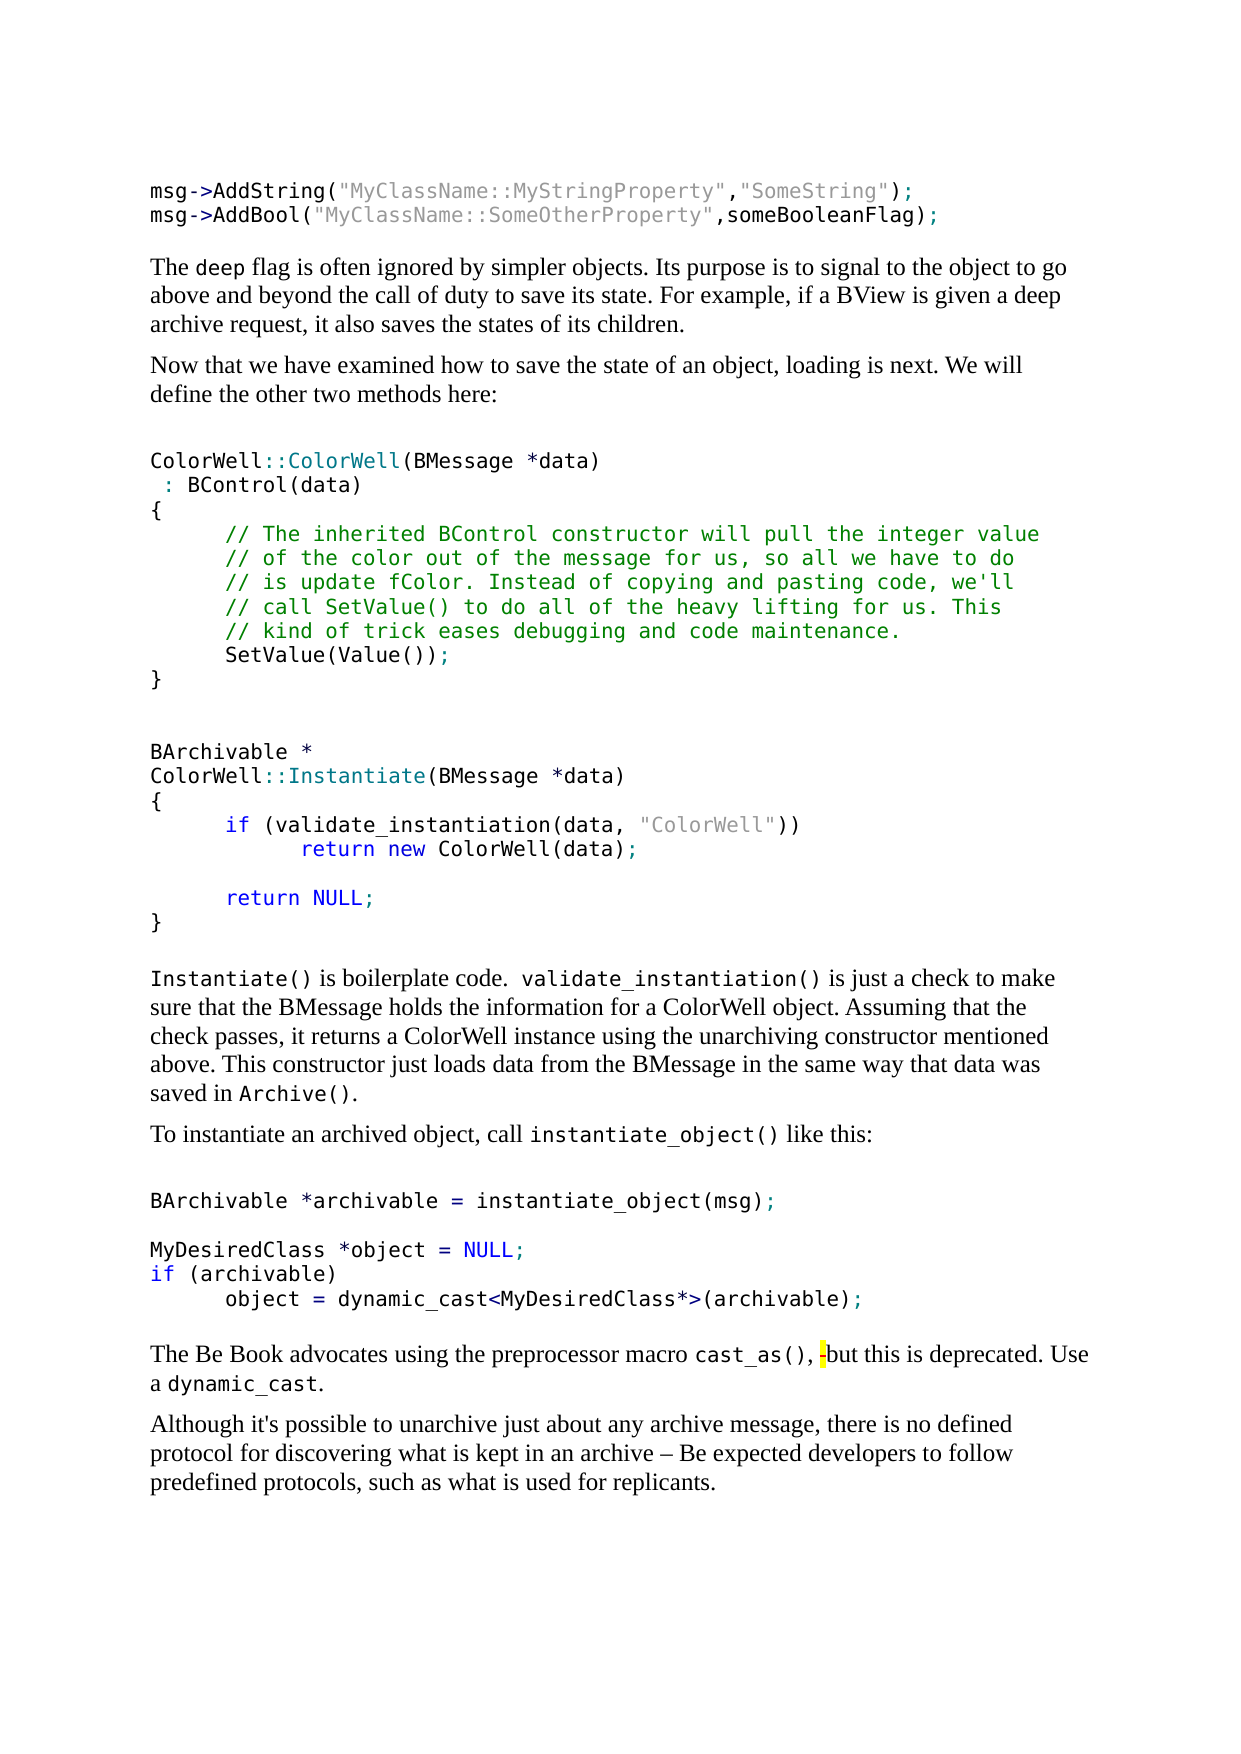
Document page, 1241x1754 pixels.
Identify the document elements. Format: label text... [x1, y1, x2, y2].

text msg->AddBool("MyClassName::SomeOtherProperty",someBooleanFlag); [150, 203, 1090, 227]
text } [150, 667, 1090, 692]
text Instantiate() is boilerplate code. validate_instantiation() is just a check to make sure that the BMessage holds the information for a ColorWell object. Assuming that the check passes, it returns a ColorWell instance using the unarchiving constructor mentioned above. This constructor just loads data from the BMessage in the same way that data was saved in Archive(). [150, 963, 1090, 1107]
text ColorWell::ColorWell(BMessage *data) [150, 449, 1090, 473]
text The Be Book advocates using the preprocessor macro cast_as(), but this is deprecated. Use a dynamic_cast. [150, 1339, 1090, 1397]
text object = dynamic_cast<MyDesiredClass*>(archivable); [150, 1287, 1090, 1311]
text MyDesiredClass *object = NULL; [150, 1238, 1090, 1262]
text return new ColorWell(data); [150, 837, 1090, 862]
text msg->AddString("MyClassName::MyStringProperty","SomeString"); [150, 179, 1090, 203]
text // is update fColor. Instead of copying and pasting code, we'll [150, 570, 1090, 595]
text // kind of trick eases debugging and code maintenance. [150, 619, 1090, 643]
text SetValue(Value()); [150, 643, 1090, 667]
text return NULL; [150, 886, 1090, 910]
text // of the color out of the message for us, so all we have to do [150, 546, 1090, 570]
text // call SetValue() to do all of the heavy lifting for us. This [150, 595, 1090, 619]
text if (validate_instantiation(data, "ColorWell")) [150, 813, 1090, 837]
text To instantiate an archived object, call instantiate_object() like this: [150, 1119, 1090, 1148]
text ColorWell::Instantiate(BMessage *data) [150, 764, 1090, 789]
text // The inherited BControl constructor will pull the integer value [150, 522, 1090, 546]
text BArchivable *archivable = instantiate_object(msg); [150, 1189, 1090, 1214]
text { [150, 498, 1090, 522]
text Although it's possible to unarchive just about any archive message, there is no defined protocol for discovering what is kept in an archive – Be expected developers to follow predefined protocols, such as what is used for replicants. [150, 1409, 1090, 1496]
text The deep flag is often ignored by simpler objects. Its purpose is to signal to the object to go above and beyond the call of duty to save its state. For example, if a BView is given a deep archive request, it also saves the states of its children. [150, 252, 1090, 338]
text : BControl(data) [150, 473, 1090, 498]
text Now that we have examined how to save the state of an object, loading is next. We will define the other two methods here: [150, 350, 1090, 408]
text } [150, 910, 1090, 934]
text { [150, 789, 1090, 813]
text if (archivable) [150, 1262, 1090, 1287]
text BArchivable * [150, 740, 1090, 764]
